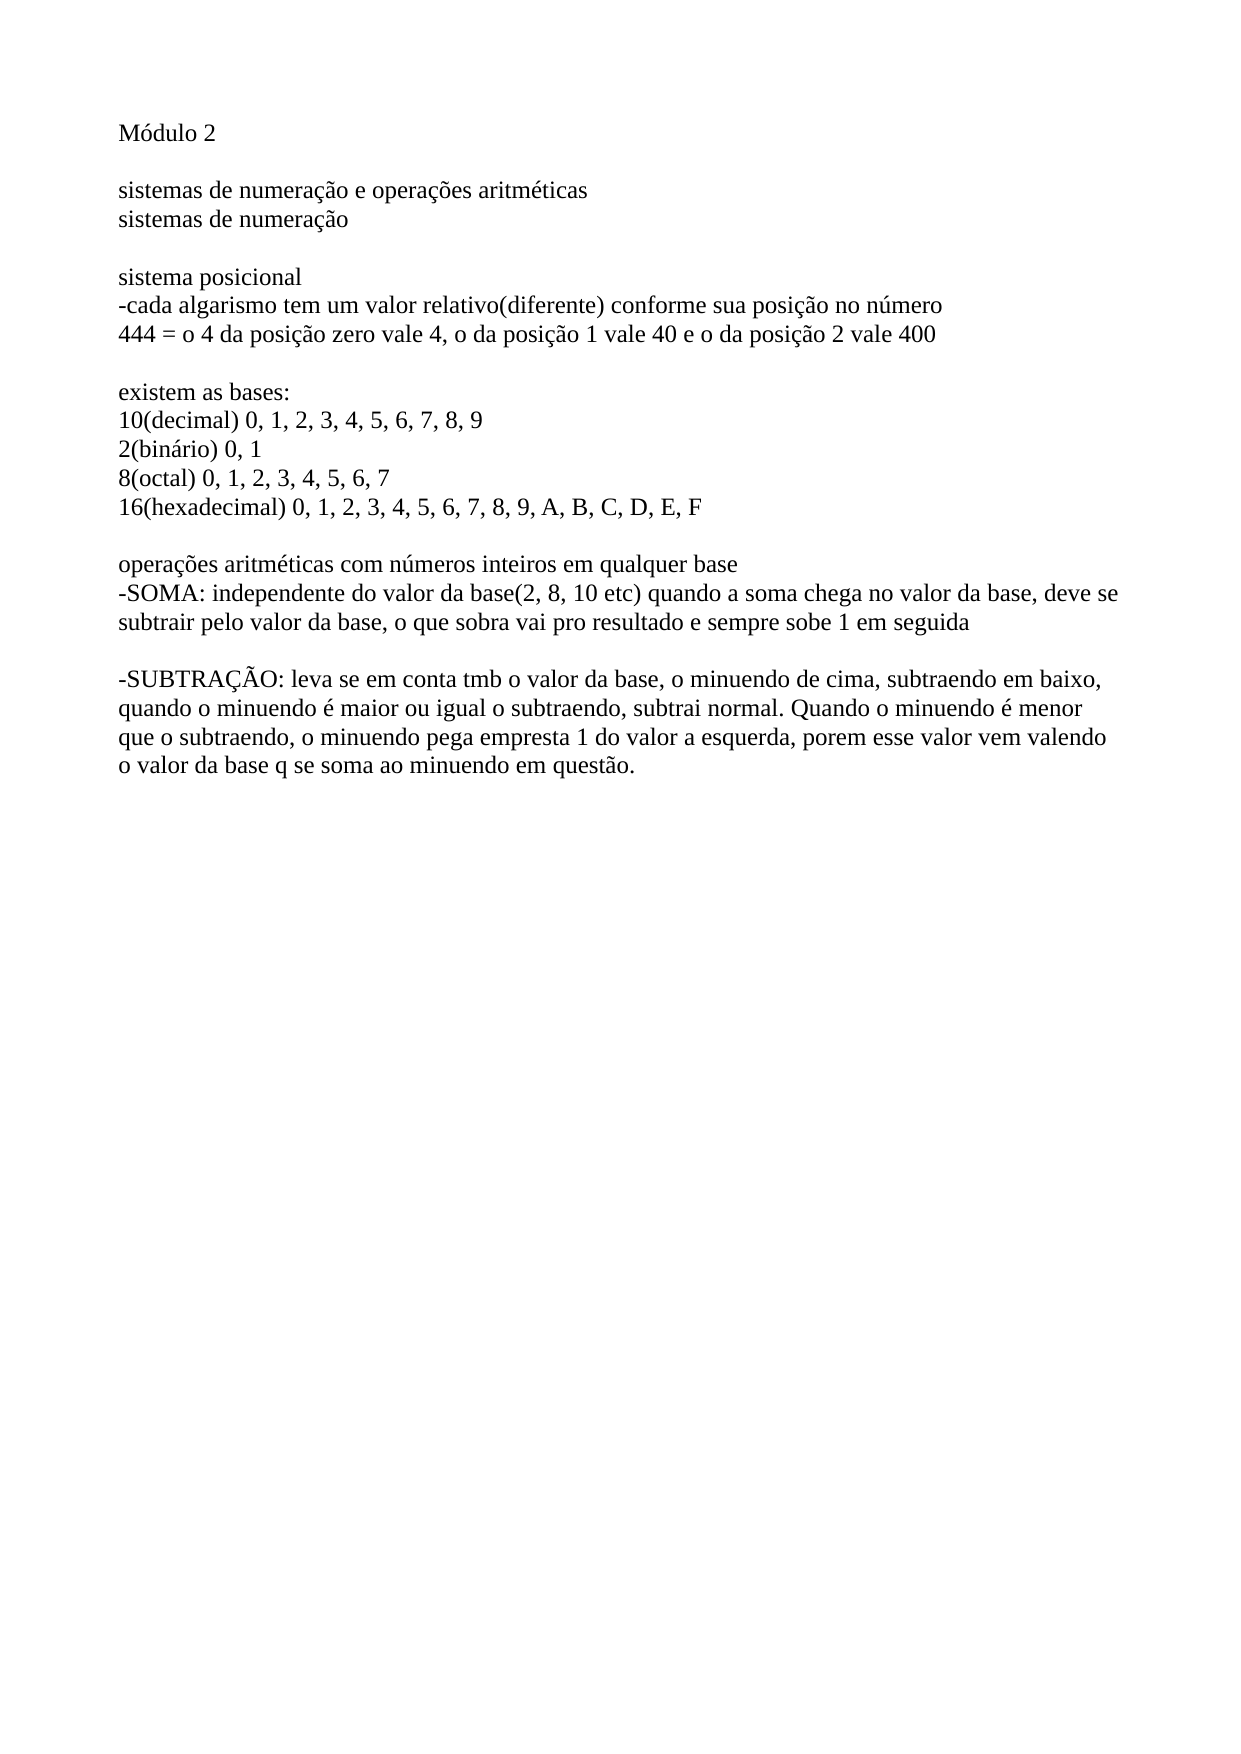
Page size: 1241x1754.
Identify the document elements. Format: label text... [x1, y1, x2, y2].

text -SUBTRAÇÃO: leva se em conta tmb o valor da base, o minuendo de cima, subtraendo em baixo, quando o minuendo é maior ou igual o subtraendo, subtrai normal. Quando o minuendo é menor que o subtraendo, o minuendo pega empresta 1 do valor a esquerda, porem esse valor vem valendo o valor da base q se soma ao minuendo em questão. [118, 664, 1122, 779]
text 8(octal) 0, 1, 2, 3, 4, 5, 6, 7 [118, 463, 1122, 492]
text Módulo 2 [118, 118, 1122, 147]
text 16(hexadecimal) 0, 1, 2, 3, 4, 5, 6, 7, 8, 9, A, B, C, D, E, F [118, 492, 1122, 521]
text sistema posicional [118, 262, 1122, 291]
text sistemas de numeração e operações aritméticas [118, 176, 1122, 204]
text -cada algarismo tem um valor relativo(diferente) conforme sua posição no número [118, 291, 1122, 319]
text existem as bases: [118, 377, 1122, 406]
text operações aritméticas com números inteiros em qualquer base [118, 549, 1122, 578]
text 2(binário) 0, 1 [118, 434, 1122, 463]
text 10(decimal) 0, 1, 2, 3, 4, 5, 6, 7, 8, 9 [118, 406, 1122, 434]
text sistemas de numeração [118, 204, 1122, 233]
text -SOMA: independente do valor da base(2, 8, 10 etc) quando a soma chega no valor da base, deve se subtrair pelo valor da base, o que sobra vai pro resultado e sempre sobe 1 em seguida [118, 578, 1122, 636]
text 444 = o 4 da posição zero vale 4, o da posição 1 vale 40 e o da posição 2 vale 400 [118, 319, 1122, 348]
